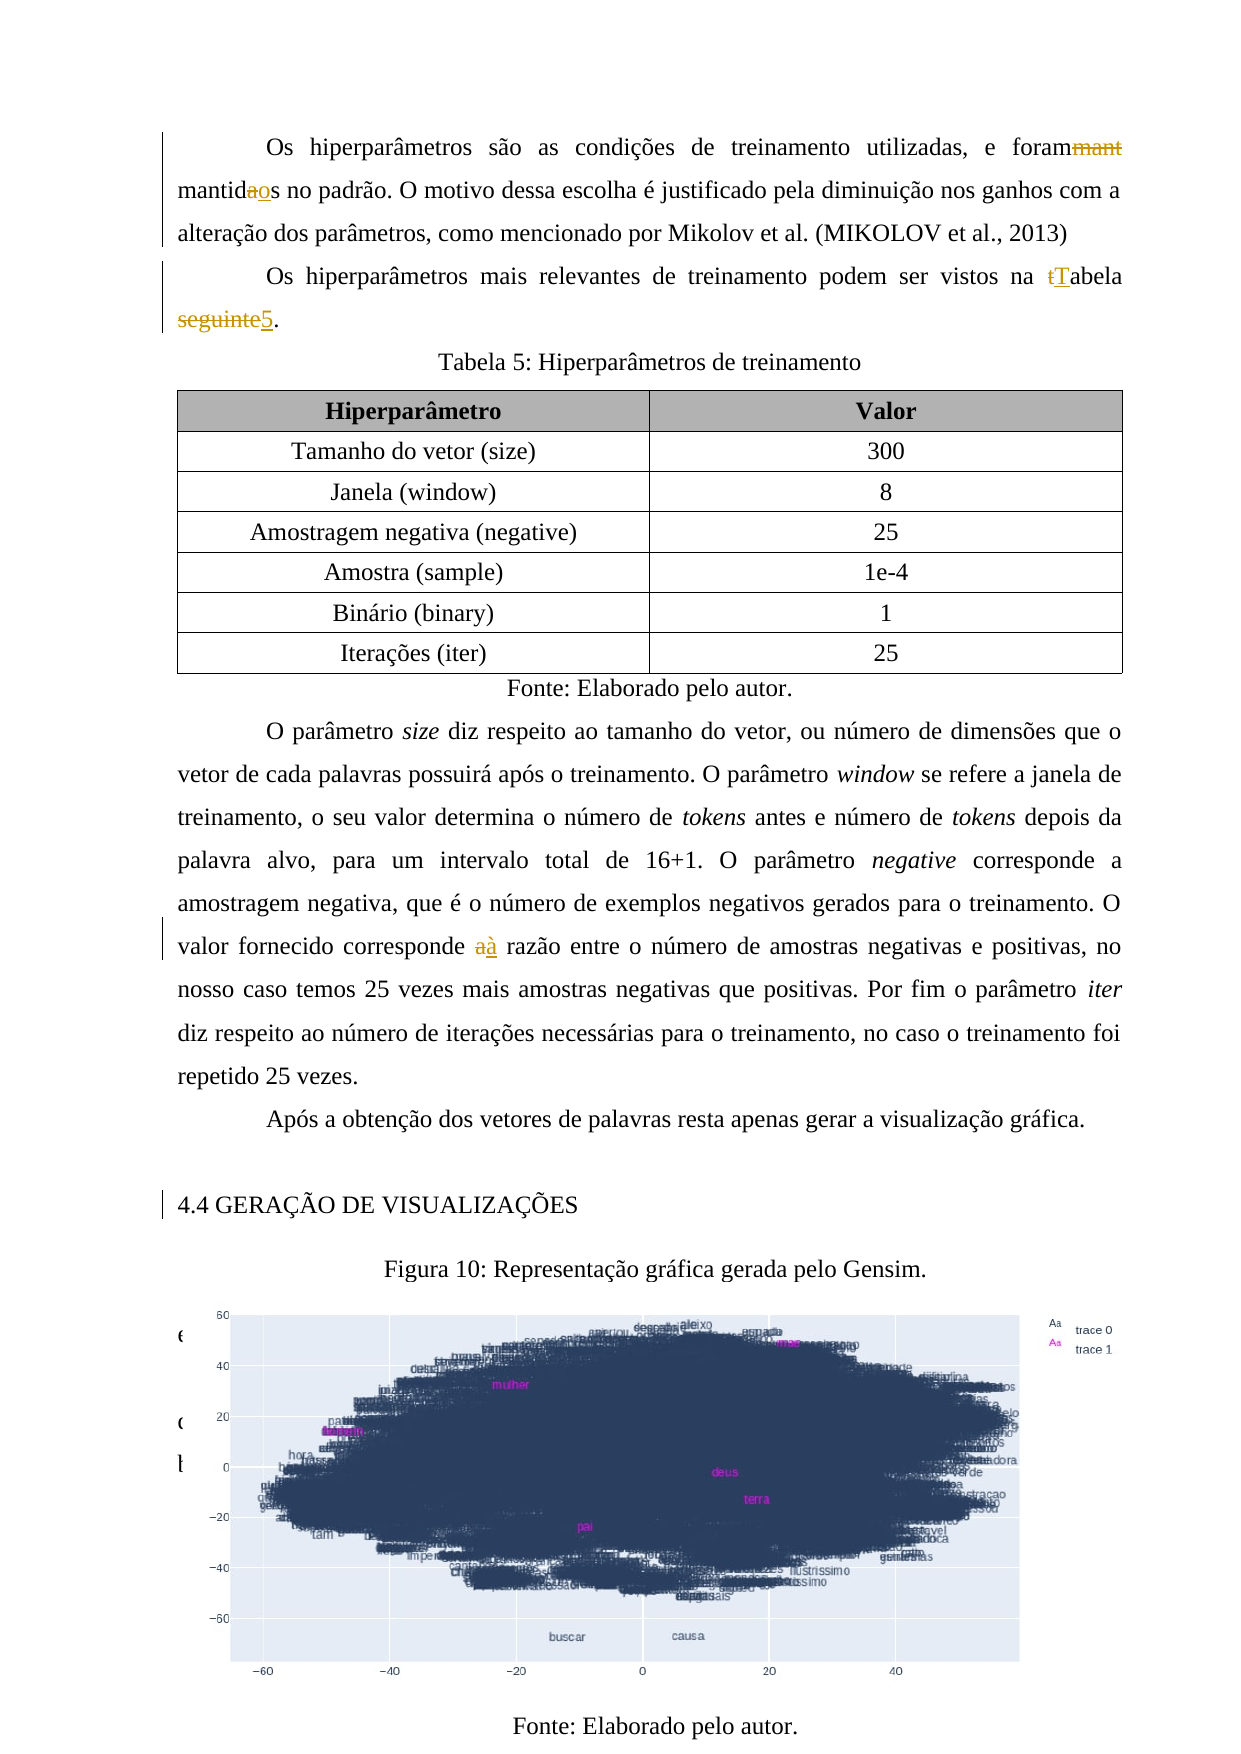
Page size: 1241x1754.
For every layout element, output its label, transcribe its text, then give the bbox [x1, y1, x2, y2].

table_cell 1 [650, 593, 1122, 632]
table_cell 25 [650, 512, 1122, 552]
picture [182, 1282, 1128, 1697]
text Fonte: Elaborado pelo autor. [177, 674, 1122, 701]
text O parâmetro size diz respeito ao tamanho do vetor, ou número de dimensões que o vetor de cada palavras possuirá após o treinamento. O parâmetro window se refere a janela de treinamento, o seu valor determina o número de tokens antes e número de tokens depois da palavra alvo, para um intervalo total de 16+1. O parâmetro negative corresponde a amostragem negativa, que é o número de exemplos negativos gerados para o treinamento. O valor fornecido corresponde à razão entre o número de amostras negativas e positivas, no nosso caso temos 25 vezes mais amostras negativas que positivas. Por fim o parâmetro iter diz respeito ao número de iterações necessárias para o treinamento, no caso o treinamento foi repetido 25 vezes. [177, 716, 1122, 1089]
text Tabela 5: Hiperparâmetros de treinamento [177, 347, 1122, 376]
table_cell Binário (binary) [178, 593, 649, 632]
table_cell Amostra (sample) [178, 553, 649, 592]
table_cell Iterações (iter) [178, 633, 649, 672]
table_cell 25 [650, 633, 1122, 672]
table_header Valor [650, 391, 1122, 431]
table_cell Amostragem negativa (negative) [178, 512, 649, 552]
subtitle 4.4 Geração de Visualizações [177, 1190, 1122, 1219]
table_cell 1e-4 [650, 553, 1122, 592]
table_cell Tamanho do vetor (size) [178, 432, 649, 471]
text Após a obtenção dos vetores de palavras resta apenas gerar a visualização gráfica. [177, 1104, 1122, 1133]
text Os hiperparâmetros são as condições de treinamento utilizadas, e foram mantidos no padrão. O motivo dessa escolha é justificado pela diminuição nos ganhos com a alteração dos parâmetros, como mencionado por Mikolov et al. (MIKOLOV et al., 2013) [177, 132, 1122, 247]
table_cell Janela (window) [178, 472, 649, 511]
table_header Hiperparâmetro [178, 391, 649, 431]
list Figura 10: Representação gráfica gerada pelo Gensim. [183, 1254, 1128, 1282]
list Fonte: Elaborado pelo autor. [183, 1697, 1128, 1739]
table_cell 300 [650, 432, 1122, 471]
table_cell 8 [650, 472, 1122, 511]
text Os hiperparâmetros mais relevantes de treinamento podem ser vistos na Tabela 5. [177, 261, 1122, 333]
